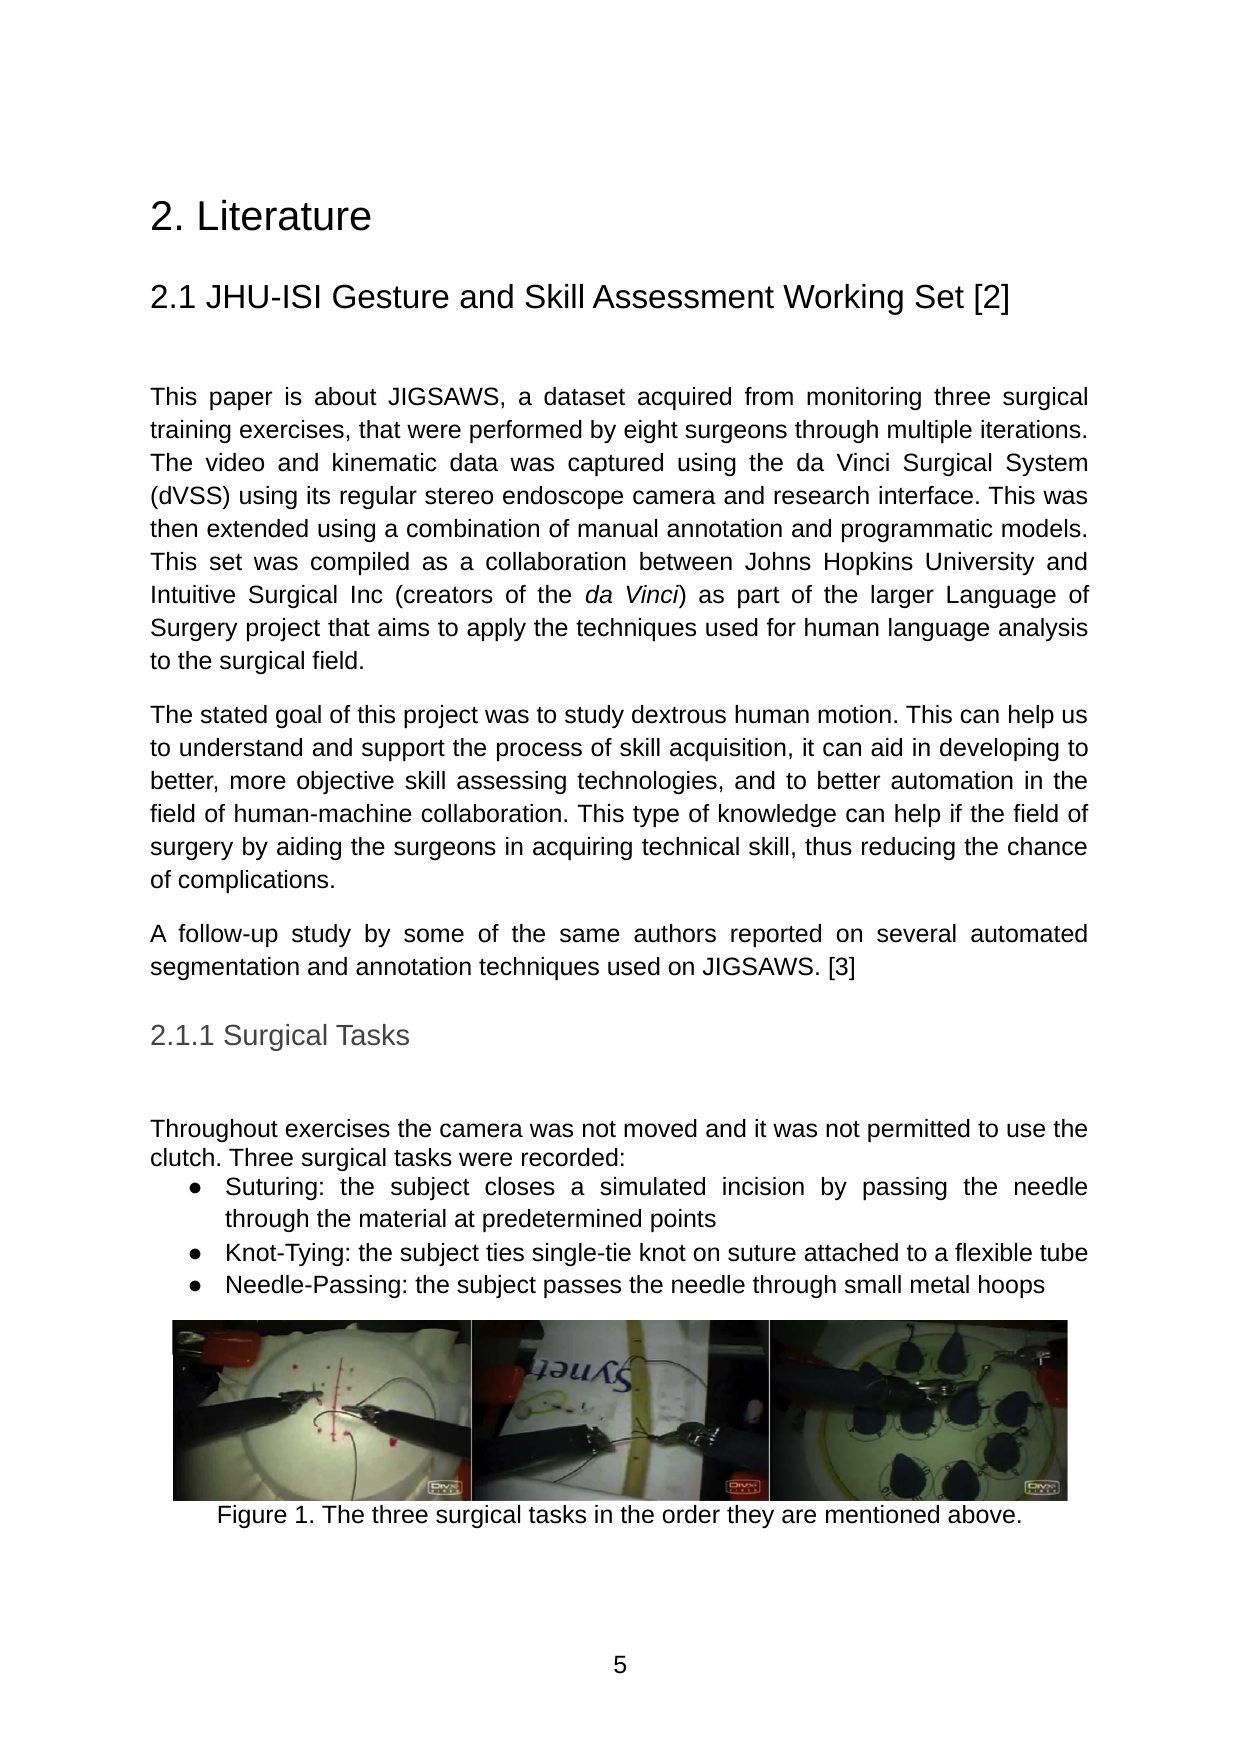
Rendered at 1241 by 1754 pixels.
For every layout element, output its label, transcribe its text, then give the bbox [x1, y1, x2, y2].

subtitle 2. Literature [150, 192, 1090, 239]
list Knot-Tying: the subject ties single-tie knot on suture attached to a flexible tube [187, 1237, 1090, 1266]
picture [172, 1320, 1068, 1501]
list Suturing: the subject closes a simulated incision by passing the needle through the material at predetermined points [187, 1171, 1090, 1233]
text Figure 1. The three surgical tasks in the order they are mentioned above. [150, 1320, 1090, 1529]
text A follow-up study by some of the same authors reported on several automated segmentation and annotation techniques used on JIGSAWS. [3] [150, 919, 1090, 981]
subtitle 2.1 JHU-ISI Gesture and Skill Assessment Working Set [2] [150, 277, 1090, 316]
text The stated goal of this project was to study dextrous human motion. This can help us to understand and support the process of skill acquisition, it can aid in developing to better, more objective skill assessing technologies, and to better automation in the field of human-machine collaboration. This type of knowledge can help if the field of surgery by aiding the surgeons in acquiring technical skill, thus reducing the chance of complications. [150, 700, 1090, 894]
text Throughout exercises the camera was not moved and it was not permitted to use the clutch. Three surgical tasks were recorded: [150, 1114, 1090, 1171]
text This paper is about JIGSAWS, a dataset acquired from monitoring three surgical training exercises, that were performed by eight surgeons through multiple iterations. The video and kinematic data was captured using the da Vinci Surgical System (dVSS) using its regular stereo endoscope camera and research interface. This was then extended using a combination of manual annotation and programmatic models. This set was compiled as a collaboration between Johns Hopkins University and Intuitive Surgical Inc (creators of the da Vinci) as part of the larger Language of Surgery project that aims to apply the techniques used for human language analysis to the surgical field. [150, 382, 1090, 675]
list Needle-Passing: the subject passes the needle through small metal hoops [187, 1271, 1090, 1299]
subtitle 2.1.1 Surgical Tasks [150, 1018, 1090, 1052]
